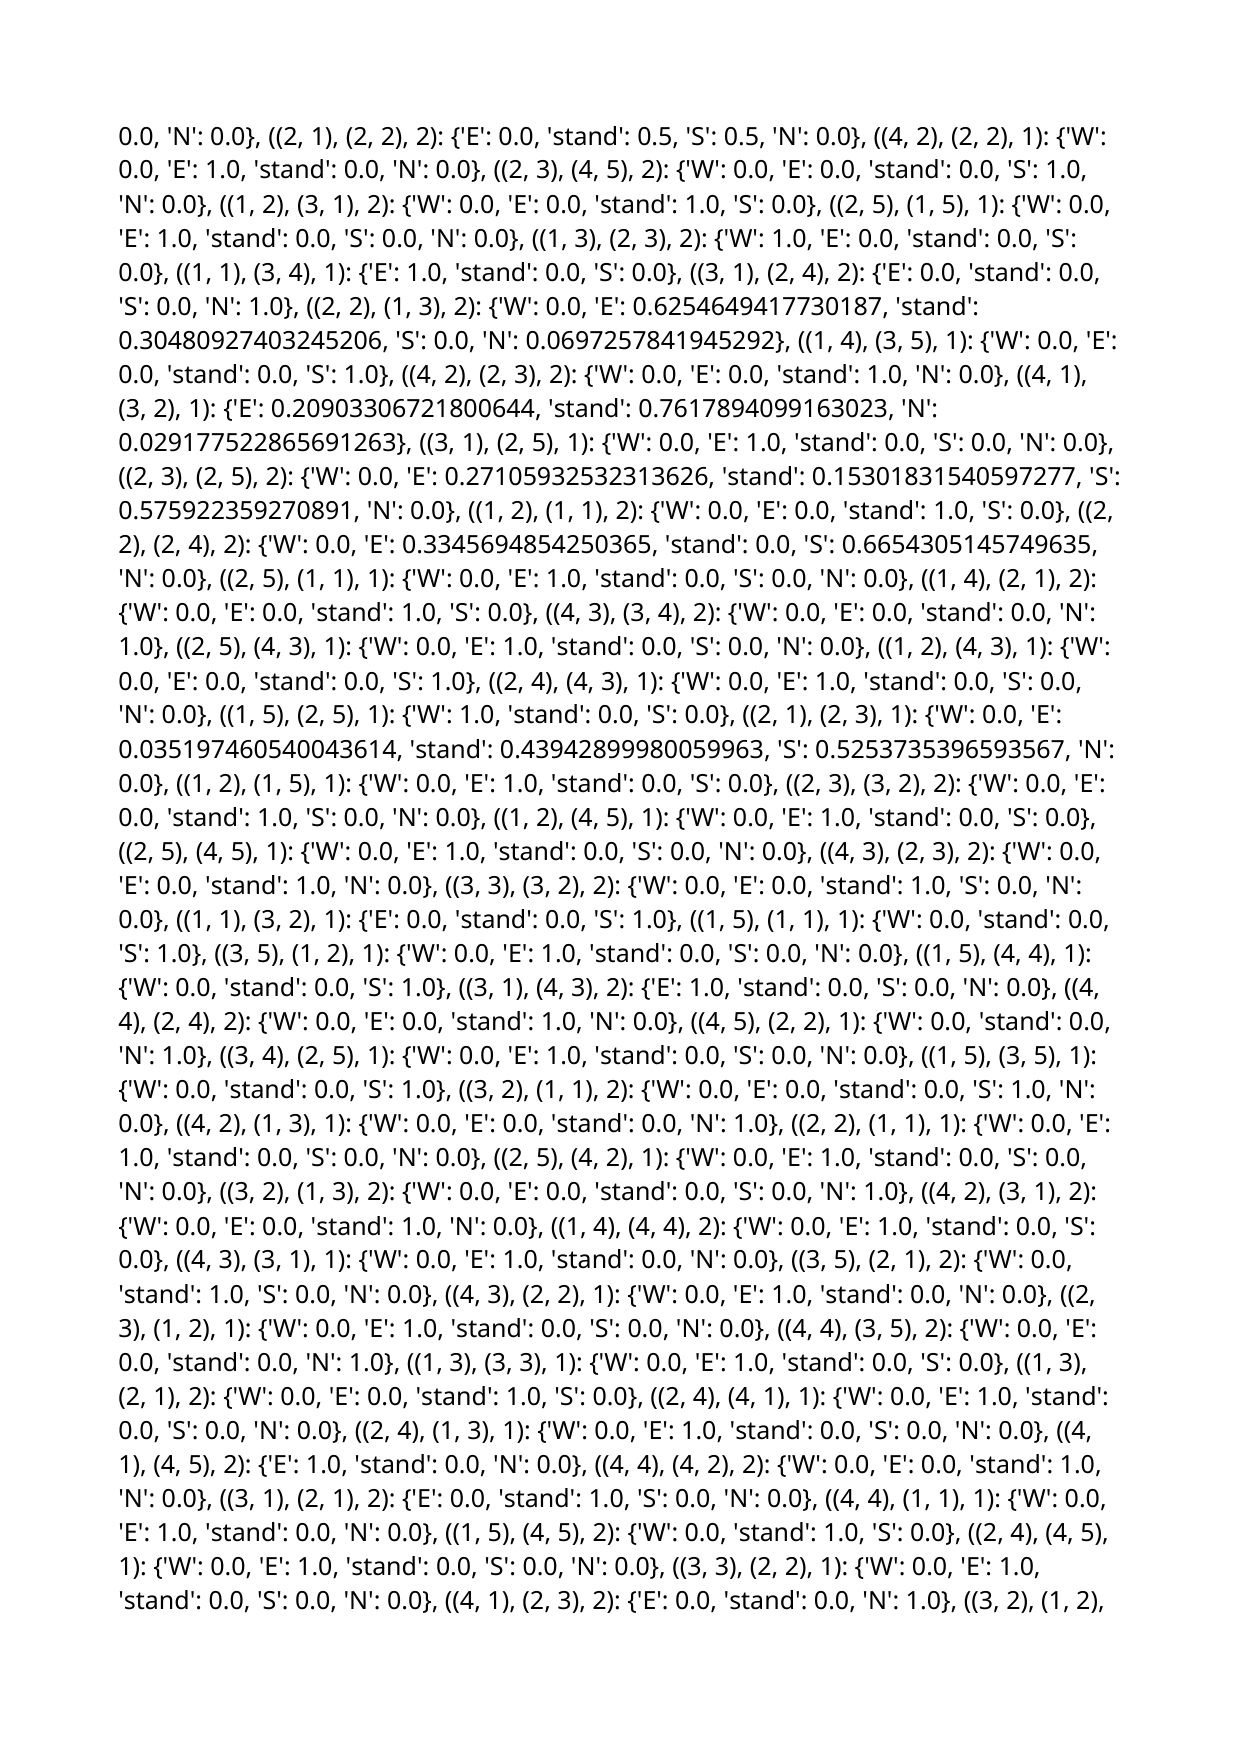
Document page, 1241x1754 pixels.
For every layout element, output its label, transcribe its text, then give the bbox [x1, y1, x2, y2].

text 0.0, 'N': 0.0}, ((2, 1), (2, 2), 2): {'E': 0.0, 'stand': 0.5, 'S': 0.5, 'N': 0.0}, ((4, 2), (2, 2), 1): {'W': 0.0, 'E': 1.0, 'stand': 0.0, 'N': 0.0}, ((2, 3), (4, 5), 2): {'W': 0.0, 'E': 0.0, 'stand': 0.0, 'S': 1.0, 'N': 0.0}, ((1, 2), (3, 1), 2): {'W': 0.0, 'E': 0.0, 'stand': 1.0, 'S': 0.0}, ((2, 5), (1, 5), 1): {'W': 0.0, 'E': 1.0, 'stand': 0.0, 'S': 0.0, 'N': 0.0}, ((1, 3), (2, 3), 2): {'W': 1.0, 'E': 0.0, 'stand': 0.0, 'S': 0.0}, ((1, 1), (3, 4), 1): {'E': 1.0, 'stand': 0.0, 'S': 0.0}, ((3, 1), (2, 4), 2): {'E': 0.0, 'stand': 0.0, 'S': 0.0, 'N': 1.0}, ((2, 2), (1, 3), 2): {'W': 0.0, 'E': 0.6254649417730187, 'stand': 0.30480927403245206, 'S': 0.0, 'N': 0.0697257841945292}, ((1, 4), (3, 5), 1): {'W': 0.0, 'E': 0.0, 'stand': 0.0, 'S': 1.0}, ((4, 2), (2, 3), 2): {'W': 0.0, 'E': 0.0, 'stand': 1.0, 'N': 0.0}, ((4, 1), (3, 2), 1): {'E': 0.20903306721800644, 'stand': 0.7617894099163023, 'N': 0.029177522865691263}, ((3, 1), (2, 5), 1): {'W': 0.0, 'E': 1.0, 'stand': 0.0, 'S': 0.0, 'N': 0.0}, ((2, 3), (2, 5), 2): {'W': 0.0, 'E': 0.27105932532313626, 'stand': 0.15301831540597277, 'S': 0.575922359270891, 'N': 0.0}, ((1, 2), (1, 1), 2): {'W': 0.0, 'E': 0.0, 'stand': 1.0, 'S': 0.0}, ((2, 2), (2, 4), 2): {'W': 0.0, 'E': 0.3345694854250365, 'stand': 0.0, 'S': 0.6654305145749635, 'N': 0.0}, ((2, 5), (1, 1), 1): {'W': 0.0, 'E': 1.0, 'stand': 0.0, 'S': 0.0, 'N': 0.0}, ((1, 4), (2, 1), 2): {'W': 0.0, 'E': 0.0, 'stand': 1.0, 'S': 0.0}, ((4, 3), (3, 4), 2): {'W': 0.0, 'E': 0.0, 'stand': 0.0, 'N': 1.0}, ((2, 5), (4, 3), 1): {'W': 0.0, 'E': 1.0, 'stand': 0.0, 'S': 0.0, 'N': 0.0}, ((1, 2), (4, 3), 1): {'W': 0.0, 'E': 0.0, 'stand': 0.0, 'S': 1.0}, ((2, 4), (4, 3), 1): {'W': 0.0, 'E': 1.0, 'stand': 0.0, 'S': 0.0, 'N': 0.0}, ((1, 5), (2, 5), 1): {'W': 1.0, 'stand': 0.0, 'S': 0.0}, ((2, 1), (2, 3), 1): {'W': 0.0, 'E': 0.035197460540043614, 'stand': 0.43942899980059963, 'S': 0.5253735396593567, 'N': 0.0}, ((1, 2), (1, 5), 1): {'W': 0.0, 'E': 1.0, 'stand': 0.0, 'S': 0.0}, ((2, 3), (3, 2), 2): {'W': 0.0, 'E': 0.0, 'stand': 1.0, 'S': 0.0, 'N': 0.0}, ((1, 2), (4, 5), 1): {'W': 0.0, 'E': 1.0, 'stand': 0.0, 'S': 0.0}, ((2, 5), (4, 5), 1): {'W': 0.0, 'E': 1.0, 'stand': 0.0, 'S': 0.0, 'N': 0.0}, ((4, 3), (2, 3), 2): {'W': 0.0, 'E': 0.0, 'stand': 1.0, 'N': 0.0}, ((3, 3), (3, 2), 2): {'W': 0.0, 'E': 0.0, 'stand': 1.0, 'S': 0.0, 'N': 0.0}, ((1, 1), (3, 2), 1): {'E': 0.0, 'stand': 0.0, 'S': 1.0}, ((1, 5), (1, 1), 1): {'W': 0.0, 'stand': 0.0, 'S': 1.0}, ((3, 5), (1, 2), 1): {'W': 0.0, 'E': 1.0, 'stand': 0.0, 'S': 0.0, 'N': 0.0}, ((1, 5), (4, 4), 1): {'W': 0.0, 'stand': 0.0, 'S': 1.0}, ((3, 1), (4, 3), 2): {'E': 1.0, 'stand': 0.0, 'S': 0.0, 'N': 0.0}, ((4, 4), (2, 4), 2): {'W': 0.0, 'E': 0.0, 'stand': 1.0, 'N': 0.0}, ((4, 5), (2, 2), 1): {'W': 0.0, 'stand': 0.0, 'N': 1.0}, ((3, 4), (2, 5), 1): {'W': 0.0, 'E': 1.0, 'stand': 0.0, 'S': 0.0, 'N': 0.0}, ((1, 5), (3, 5), 1): {'W': 0.0, 'stand': 0.0, 'S': 1.0}, ((3, 2), (1, 1), 2): {'W': 0.0, 'E': 0.0, 'stand': 0.0, 'S': 1.0, 'N': 0.0}, ((4, 2), (1, 3), 1): {'W': 0.0, 'E': 0.0, 'stand': 0.0, 'N': 1.0}, ((2, 2), (1, 1), 1): {'W': 0.0, 'E': 1.0, 'stand': 0.0, 'S': 0.0, 'N': 0.0}, ((2, 5), (4, 2), 1): {'W': 0.0, 'E': 1.0, 'stand': 0.0, 'S': 0.0, 'N': 0.0}, ((3, 2), (1, 3), 2): {'W': 0.0, 'E': 0.0, 'stand': 0.0, 'S': 0.0, 'N': 1.0}, ((4, 2), (3, 1), 2): {'W': 0.0, 'E': 0.0, 'stand': 1.0, 'N': 0.0}, ((1, 4), (4, 4), 2): {'W': 0.0, 'E': 1.0, 'stand': 0.0, 'S': 0.0}, ((4, 3), (3, 1), 1): {'W': 0.0, 'E': 1.0, 'stand': 0.0, 'N': 0.0}, ((3, 5), (2, 1), 2): {'W': 0.0, 'stand': 1.0, 'S': 0.0, 'N': 0.0}, ((4, 3), (2, 2), 1): {'W': 0.0, 'E': 1.0, 'stand': 0.0, 'N': 0.0}, ((2, 3), (1, 2), 1): {'W': 0.0, 'E': 1.0, 'stand': 0.0, 'S': 0.0, 'N': 0.0}, ((4, 4), (3, 5), 2): {'W': 0.0, 'E': 0.0, 'stand': 0.0, 'N': 1.0}, ((1, 3), (3, 3), 1): {'W': 0.0, 'E': 1.0, 'stand': 0.0, 'S': 0.0}, ((1, 3), (2, 1), 2): {'W': 0.0, 'E': 0.0, 'stand': 1.0, 'S': 0.0}, ((2, 4), (4, 1), 1): {'W': 0.0, 'E': 1.0, 'stand': 0.0, 'S': 0.0, 'N': 0.0}, ((2, 4), (1, 3), 1): {'W': 0.0, 'E': 1.0, 'stand': 0.0, 'S': 0.0, 'N': 0.0}, ((4, 1), (4, 5), 2): {'E': 1.0, 'stand': 0.0, 'N': 0.0}, ((4, 4), (4, 2), 2): {'W': 0.0, 'E': 0.0, 'stand': 1.0, 'N': 0.0}, ((3, 1), (2, 1), 2): {'E': 0.0, 'stand': 1.0, 'S': 0.0, 'N': 0.0}, ((4, 4), (1, 1), 1): {'W': 0.0, 'E': 1.0, 'stand': 0.0, 'N': 0.0}, ((1, 5), (4, 5), 2): {'W': 0.0, 'stand': 1.0, 'S': 0.0}, ((2, 4), (4, 5), 1): {'W': 0.0, 'E': 1.0, 'stand': 0.0, 'S': 0.0, 'N': 0.0}, ((3, 3), (2, 2), 1): {'W': 0.0, 'E': 1.0, 'stand': 0.0, 'S': 0.0, 'N': 0.0}, ((4, 1), (2, 3), 2): {'E': 0.0, 'stand': 0.0, 'N': 1.0}, ((3, 2), (1, 2), [118, 118, 1122, 1617]
